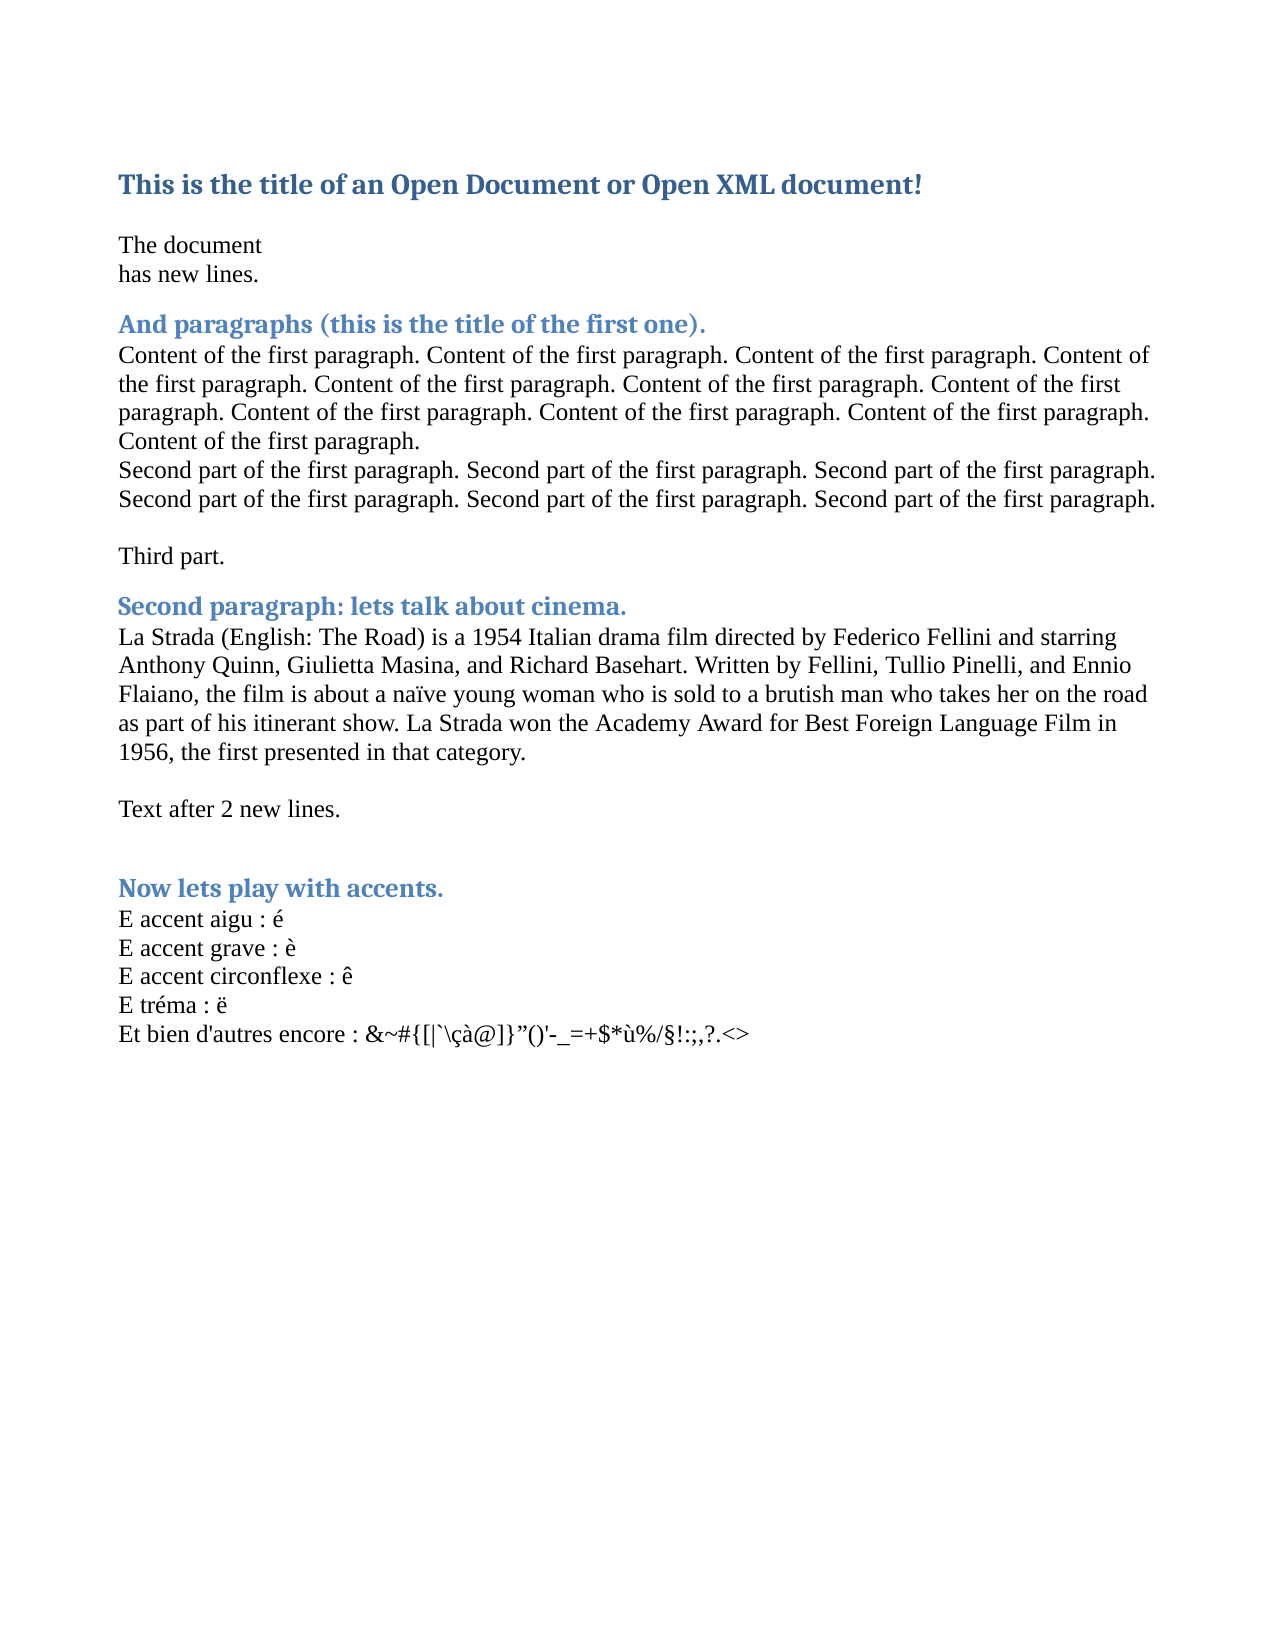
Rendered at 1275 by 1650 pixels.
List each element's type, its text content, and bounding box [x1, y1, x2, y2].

text La Strada (English: The Road) is a 1954 Italian drama film directed by Federico Fellini and starring Anthony Quinn, Giulietta Masina, and Richard Basehart. Written by Fellini, Tullio Pinelli, and Ennio Flaiano, the film is about a naïve young woman who is sold to a brutish man who takes her on the road as part of his itinerant show. La Strada won the Academy Award for Best Foreign Language Film in 1956, the first presented in that category. [118, 622, 1157, 766]
text E accent circonflexe : ê [118, 961, 1157, 990]
text Text after 2 new lines. [118, 794, 1157, 823]
text Et bien d'autres encore : &~#{[|`\çà@]}”()'-_=+$*ù%/§!:;,?.<> [118, 1019, 1157, 1048]
text Second part of the first paragraph. Second part of the first paragraph. Second part of the first paragraph. Second part of the first paragraph. Second part of the first paragraph. Second part of the first paragraph. [118, 455, 1157, 512]
text Third part. [118, 541, 1157, 570]
subtitle Second paragraph: lets talk about cinema. [118, 591, 1157, 622]
text E accent aigu : é [118, 904, 1157, 933]
text Content of the first paragraph. Content of the first paragraph. Content of the first paragraph. Content of the first paragraph. Content of the first paragraph. Content of the first paragraph. Content of the first paragraph. Content of the first paragraph. Content of the first paragraph. Content of the first paragraph. Content of the first paragraph. [118, 340, 1157, 455]
text E accent grave : è [118, 933, 1157, 961]
text E tréma : ë [118, 990, 1157, 1019]
text The document [118, 230, 1157, 259]
subtitle Now lets play with accents. [118, 873, 1157, 904]
subtitle This is the title of an Open Document or Open XML document! [118, 168, 1157, 202]
subtitle And paragraphs (this is the title of the first one). [118, 309, 1157, 340]
text has new lines. [118, 259, 1157, 288]
